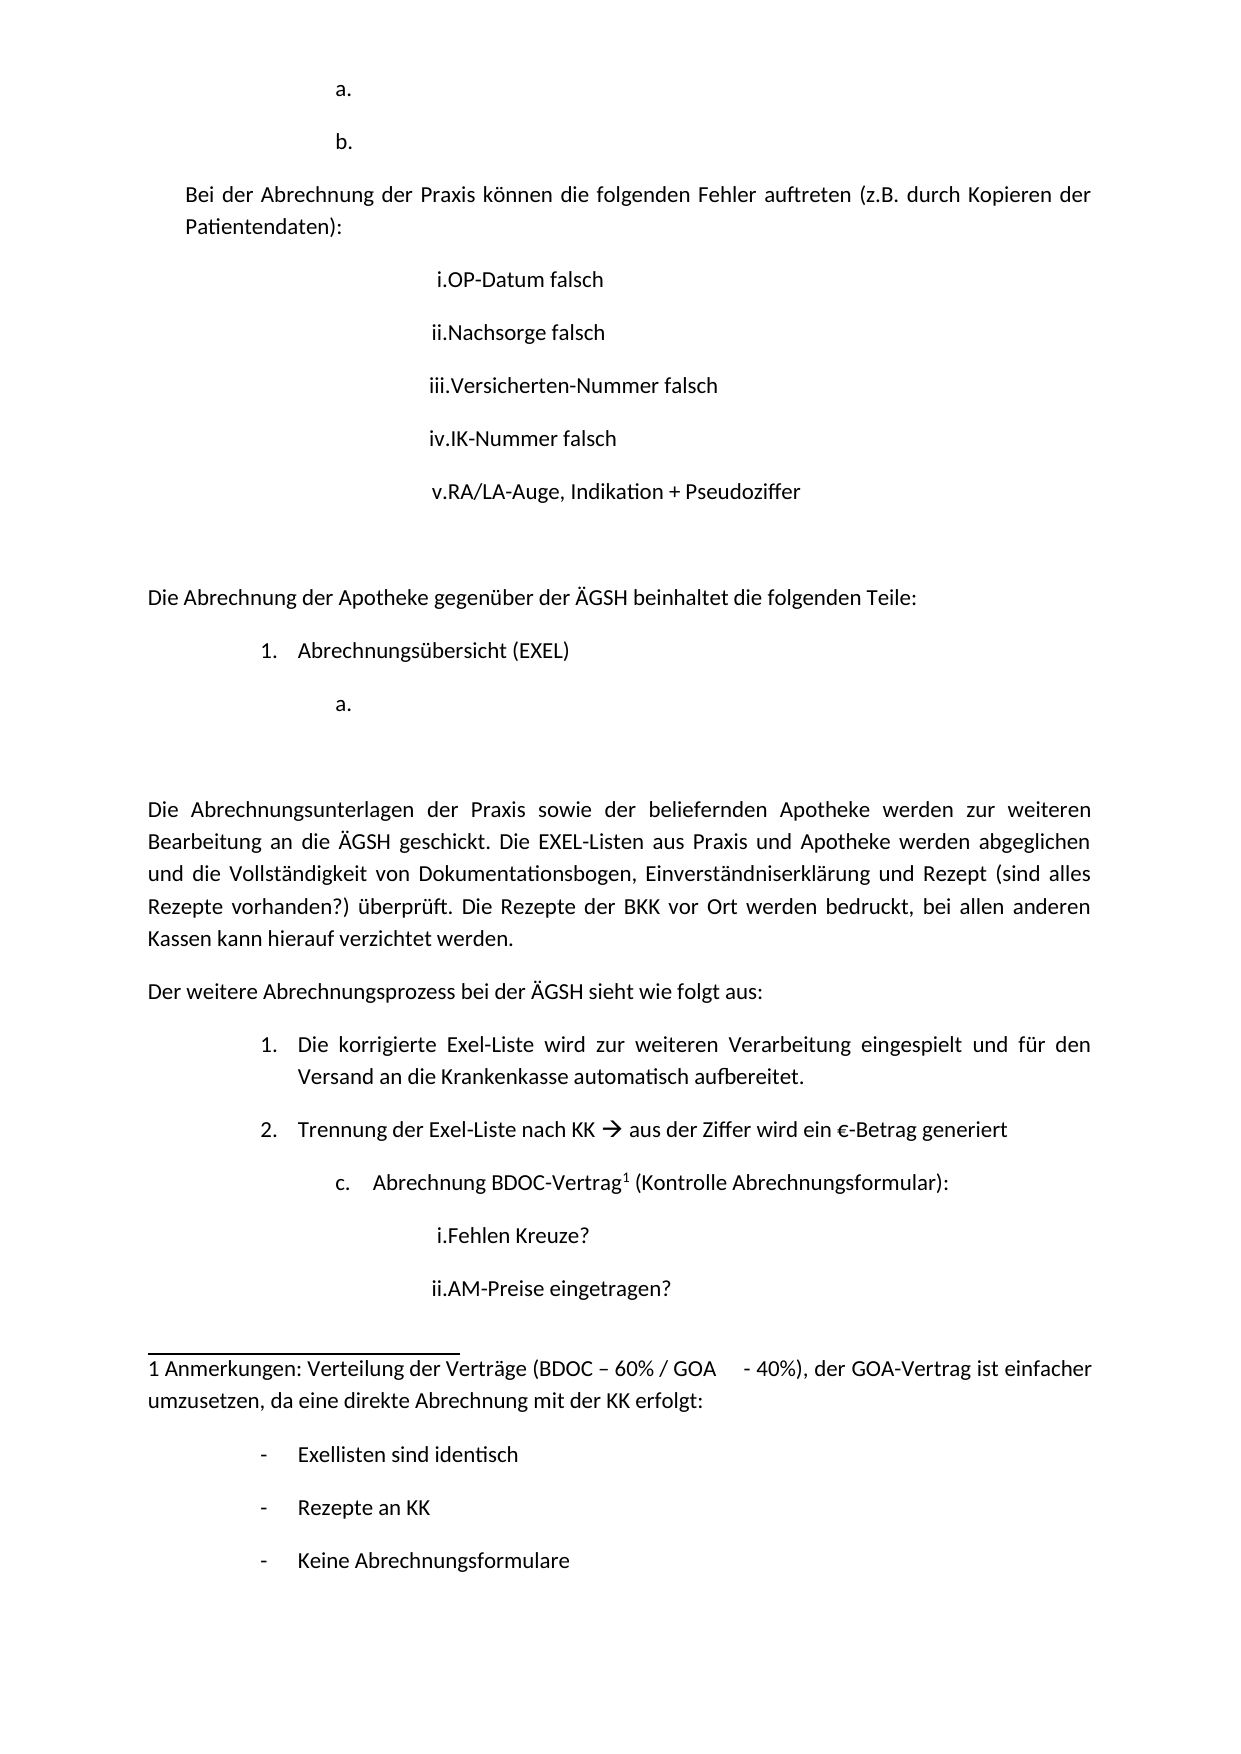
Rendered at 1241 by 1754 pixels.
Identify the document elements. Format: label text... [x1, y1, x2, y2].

list OP-Datum falsch [429, 265, 1093, 293]
text Bei der Abrechnung der Praxis können die folgenden Fehler auftreten (z.B. durch Kopieren der Patientendaten): [185, 180, 1093, 240]
list Exellisten sind identisch [260, 1440, 1093, 1468]
text Der weitere Abrechnungsprozess bei der ÄGSH sieht wie folgt aus: [148, 977, 1093, 1005]
text Die Abrechnungsunterlagen der Praxis sowie der beliefernden Apotheke werden zur weiteren Bearbeitung an die ÄGSH geschickt. Die EXEL-Listen aus Praxis und Apotheke werden abgeglichen und die Vollständigkeit von Dokumentationsbogen, Einverständniserklärung und Rezept (sind alles Rezepte vorhanden?) überprüft. Die Rezepte der BKK vor Ort werden bedruckt, bei allen anderen Kassen kann hierauf verzichtet werden. [148, 795, 1093, 952]
list Fehlen Kreuze? [429, 1221, 1093, 1249]
list Nachsorge falsch [429, 318, 1093, 346]
list Trennung der Exel-Liste nach KK  aus der Ziffer wird ein €-Betrag generiert [260, 1115, 1093, 1143]
list IK-Nummer falsch [429, 424, 1093, 452]
list Anmerkungen: Verteilung der Verträge (BDOC – 60% / GOA - 40%), der GOA-Vertrag ist einfacher umzusetzen, da eine direkte Abrechnung mit der KK erfolgt: [148, 1354, 1093, 1415]
list Versicherten-Nummer falsch [429, 371, 1093, 399]
list AM-Preise eingetragen? [429, 1274, 1093, 1302]
list Abrechnung BDOC-Vertrag (Kontrolle Abrechnungsformular): [335, 1168, 1093, 1196]
list RA/LA-Auge, Indikation + Pseudoziffer [429, 477, 1093, 505]
list Rezepte an KK [260, 1493, 1093, 1521]
list Die korrigierte Exel-Liste wird zur weiteren Verarbeitung eingespielt und für den Versand an die Krankenkasse automatisch aufbereitet. [260, 1030, 1093, 1090]
list Keine Abrechnungsformulare [260, 1546, 1093, 1574]
text Die Abrechnung der Apotheke gegenüber der ÄGSH beinhaltet die folgenden Teile: [148, 583, 1093, 611]
list Abrechnungsübersicht (EXEL) [260, 636, 1093, 664]
